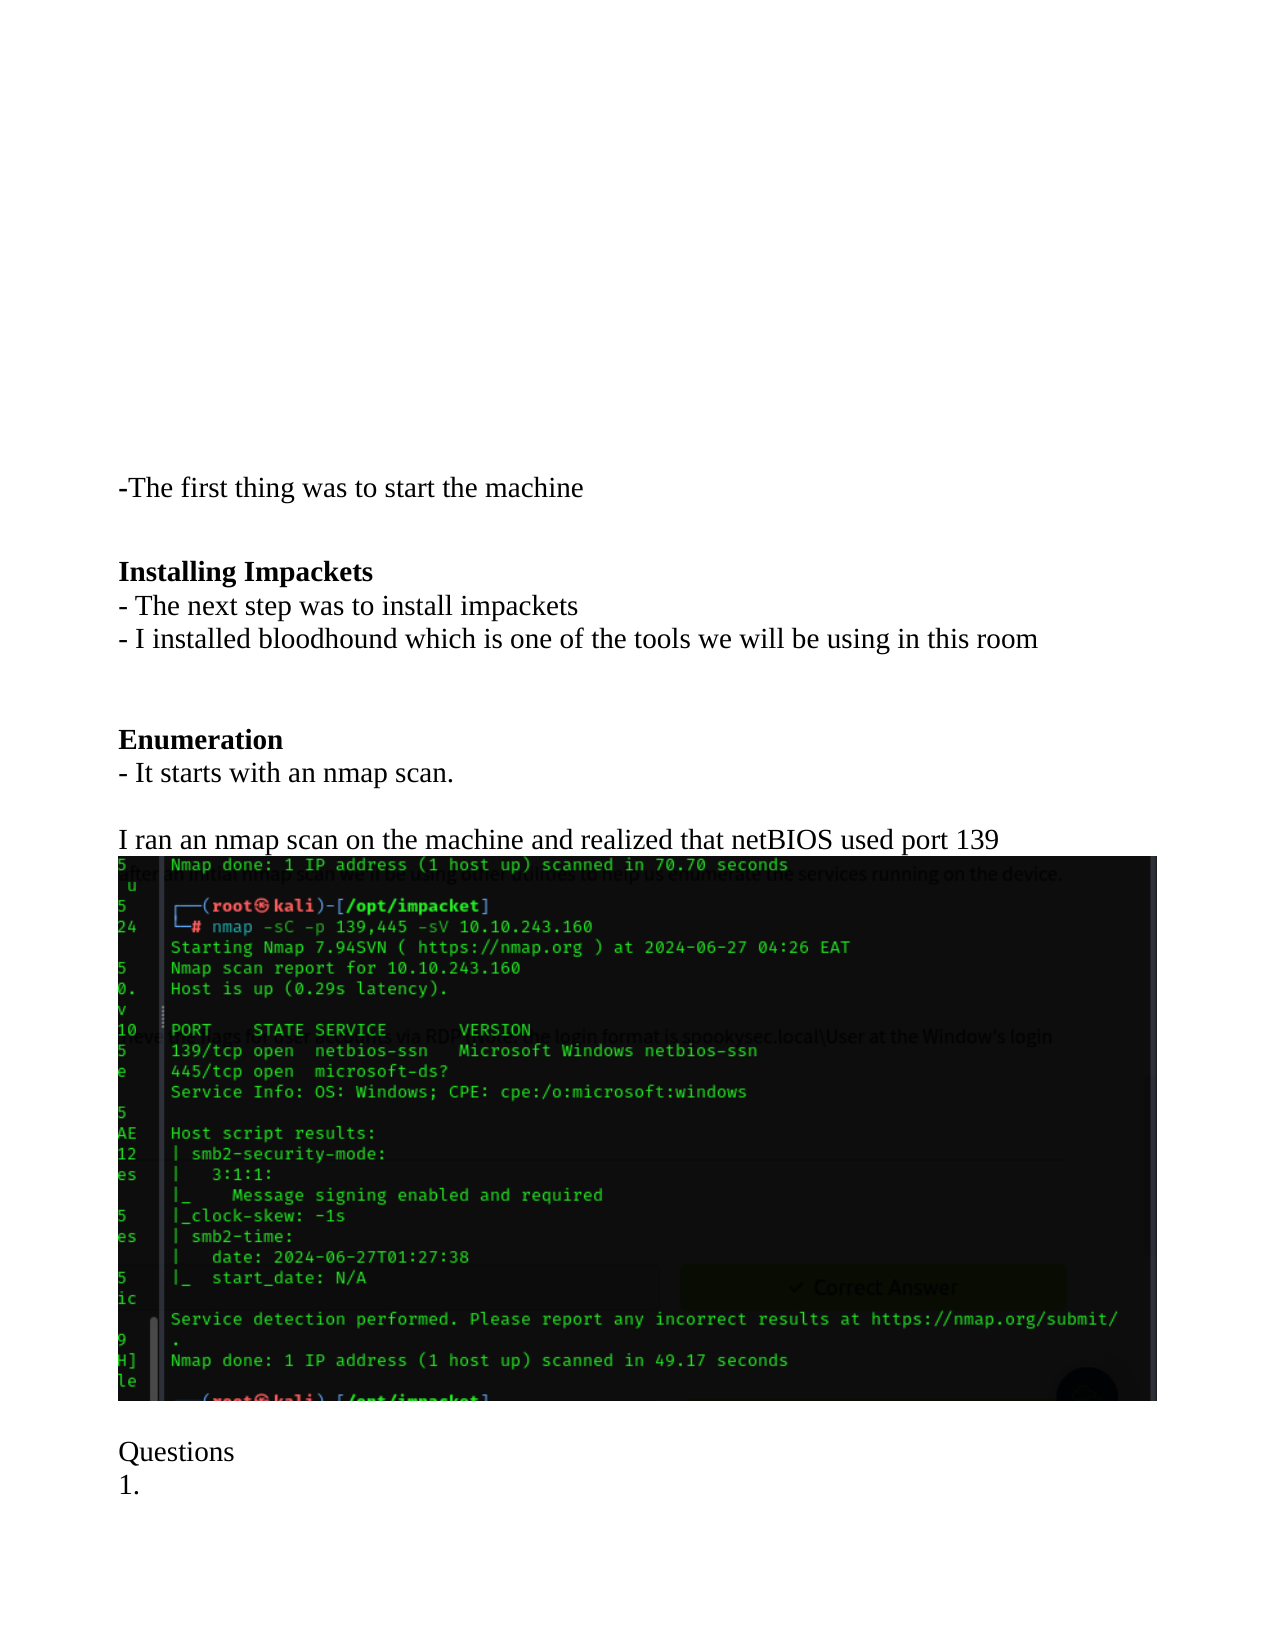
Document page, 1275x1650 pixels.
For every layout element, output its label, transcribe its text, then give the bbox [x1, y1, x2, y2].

text -The first thing was to start the machine [118, 470, 1157, 504]
text Questions [118, 1434, 1157, 1467]
text I ran an nmap scan on the machine and realized that netBIOS used port 139 [118, 822, 1157, 856]
text Installing Impackets [118, 554, 1157, 588]
text 1. [118, 1467, 1157, 1501]
text - It starts with an nmap scan. [118, 755, 1157, 789]
text - The next step was to install impackets [118, 588, 1157, 621]
text Enumeration [118, 722, 1157, 755]
text - I installed bloodhound which is one of the tools we will be using in this room [118, 621, 1157, 655]
picture [118, 856, 1157, 1401]
